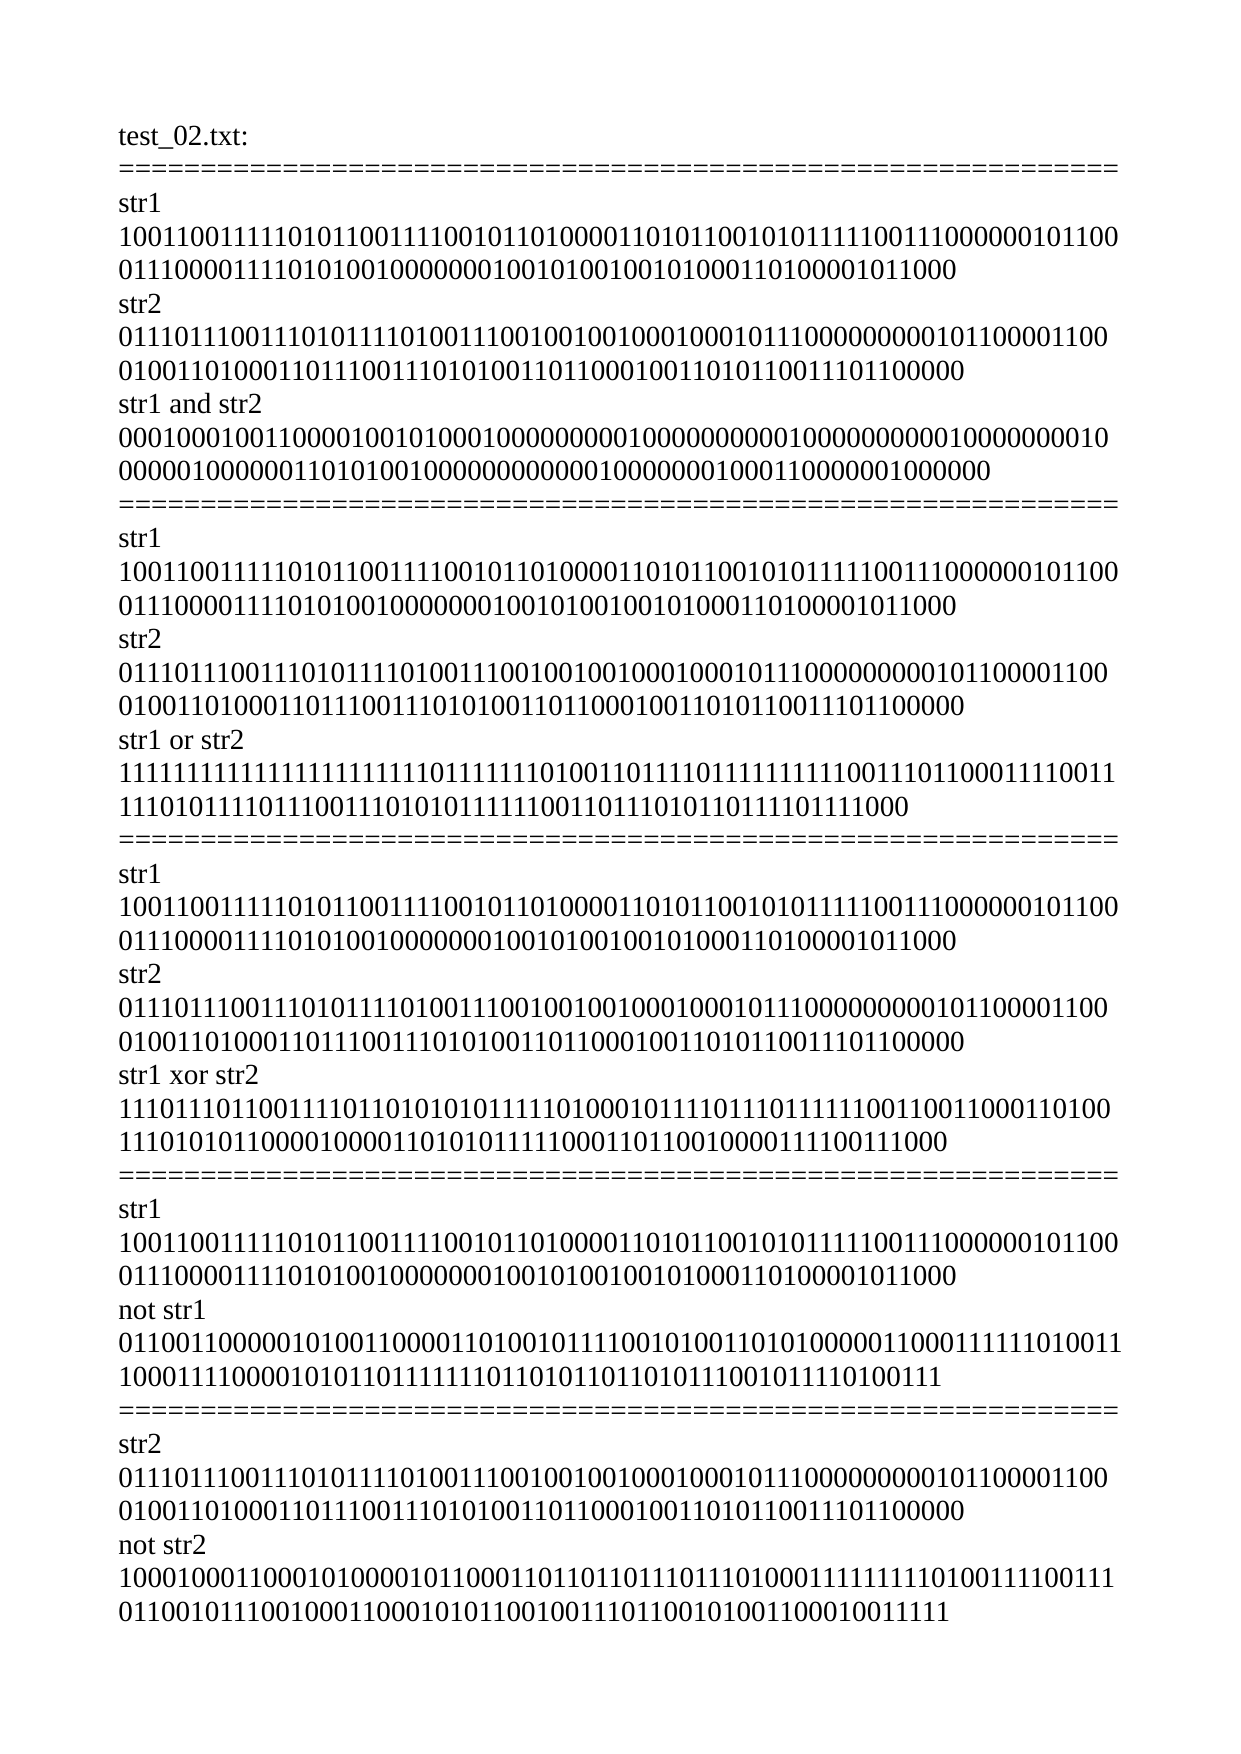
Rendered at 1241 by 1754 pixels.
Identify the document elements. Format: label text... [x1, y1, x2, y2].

text ============================================================= [118, 1158, 1122, 1191]
text str2 01110111001110101111010011100100100100010001011100000000010110000110001001101000110111001110101001101100010011010110011101100000 [118, 957, 1122, 1057]
text str2 01110111001110101111010011100100100100010001011100000000010110000110001001101000110111001110101001101100010011010110011101100000 [118, 621, 1122, 722]
text str1 xor str2 11101110110011110110101010111110100010111101110111111001100110001101001110101011000010000110101011111000110110010000111100111000 [118, 1057, 1122, 1158]
text ============================================================= [118, 152, 1122, 185]
text str1 10011001111101011001111001011010000110101100101011111001110000001011000111000011110101001000000010010100100101000110100001011000 [118, 185, 1122, 286]
text str1 and str2 00010001001100001001010001000000000100000000001000000000010000000010000001000000110101001000000000000100000001000110000001000000 [118, 386, 1122, 487]
text ============================================================= [118, 1393, 1122, 1426]
text ============================================================= [118, 487, 1122, 521]
text str1 10011001111101011001111001011010000110101100101011111001110000001011000111000011110101001000000010010100100101000110100001011000 [118, 1191, 1122, 1292]
text ============================================================= [118, 822, 1122, 856]
text str1 10011001111101011001111001011010000110101100101011111001110000001011000111000011110101001000000010010100100101000110100001011000 [118, 856, 1122, 957]
text str1 10011001111101011001111001011010000110101100101011111001110000001011000111000011110101001000000010010100100101000110100001011000 [118, 521, 1122, 621]
text not str1 01100110000010100110000110100101111001010011010100000110001111110100111000111100001010110111111101101011011010111001011110100111 [118, 1292, 1122, 1393]
text str2 01110111001110101111010011100100100100010001011100000000010110000110001001101000110111001110101001101100010011010110011101100000 [118, 1426, 1122, 1527]
text test_02.txt: [118, 118, 1122, 152]
text str2 01110111001110101111010011100100100100010001011100000000010110000110001001101000110111001110101001101100010011010110011101100000 [118, 286, 1122, 386]
text not str2 10001000110001010000101100011011011011101110100011111111101001111001110110010111001000110001010110010011101100101001100010011111 [118, 1527, 1122, 1627]
text str1 or str2 11111111111111111111111011111110100110111101111111111001110110001111001111101011110111001110101011111100110111010110111101111000 [118, 722, 1122, 822]
